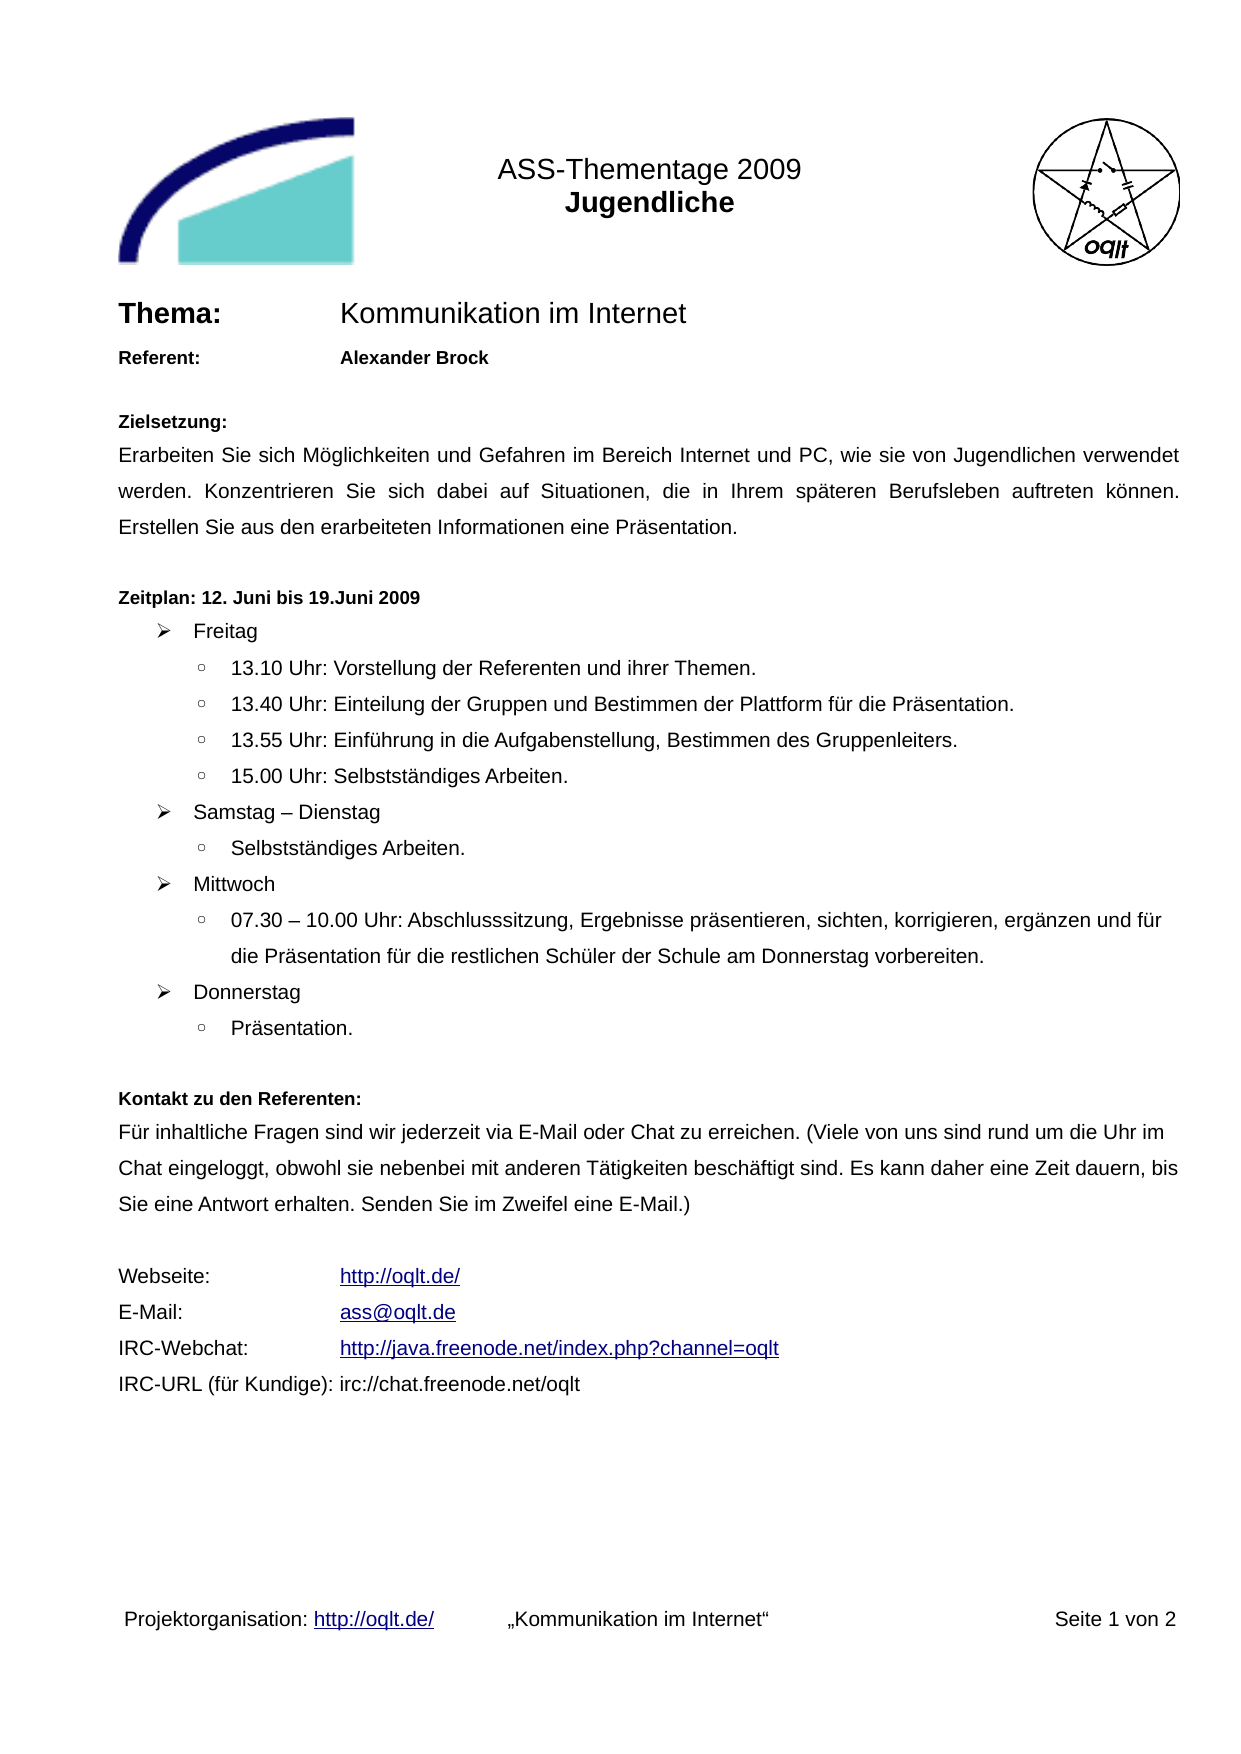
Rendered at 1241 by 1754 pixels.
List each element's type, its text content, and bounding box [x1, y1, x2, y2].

list 15.00 Uhr: Selbstständiges Arbeiten. [193, 763, 1181, 788]
text IRC-Webchat: http://java.freenode.net/index.php?channel=oqlt [118, 1336, 1181, 1359]
text Zielsetzung: [118, 411, 1181, 433]
text Zeitplan: 12. Juni bis 19.Juni 2009 [118, 587, 1181, 609]
text Erarbeiten Sie sich Möglichkeiten und Gefahren im Bereich Internet und PC, wie sie von Jugendlichen verwendet werden. Konzentrieren Sie sich dabei auf Situationen, die in Ihrem späteren Berufsleben auftreten können. Erstellen Sie aus den erarbeiteten Informationen eine Präsentation. [118, 443, 1181, 539]
list 07.30 – 10.00 Uhr: Abschlusssitzung, Ergebnisse präsentieren, sichten, korrigieren, ergänzen und für die Präsentation für die restlichen Schüler der Schule am Donnerstag vorbereiten. [193, 908, 1181, 968]
picture [1032, 118, 1180, 266]
text IRC-URL (für Kundige): irc://chat.freenode.net/oqlt [118, 1372, 1181, 1396]
list Samstag – Dienstag [156, 799, 1181, 824]
list 13.40 Uhr: Einteilung der Gruppen und Bestimmen der Plattform für die Präsentation. [193, 691, 1181, 716]
list Donnerstag [156, 980, 1181, 1004]
list 13.10 Uhr: Vorstellung der Referenten und ihrer Themen. [193, 655, 1181, 679]
text E-Mail: ass@oqlt.de [118, 1300, 1181, 1324]
list 13.55 Uhr: Einführung in die Aufgabenstellung, Bestimmen des Gruppenleiters. [193, 727, 1181, 752]
text Kontakt zu den Referenten: [118, 1088, 1181, 1109]
text Thema: Kommunikation im Internet [118, 296, 1181, 330]
list Mittwoch [156, 872, 1181, 896]
text Webseite: http://oqlt.de/ [118, 1264, 1181, 1288]
text Für inhaltliche Fragen sind wir jederzeit via E-Mail oder Chat zu erreichen. (Viele von uns sind rund um die Uhr im Chat eingeloggt, obwohl sie nebenbei mit anderen Tätigkeiten beschäftigt sind. Es kann daher eine Zeit dauern, bis Sie eine Antwort erhalten. Senden Sie im Zweifel eine E-Mail.) [118, 1120, 1181, 1216]
list Selbstständiges Arbeiten. [193, 836, 1181, 860]
text Referent: Alexander Brock [118, 346, 1181, 368]
list Präsentation. [193, 1016, 1181, 1040]
picture [118, 117, 357, 265]
list Freitag [156, 619, 1181, 643]
